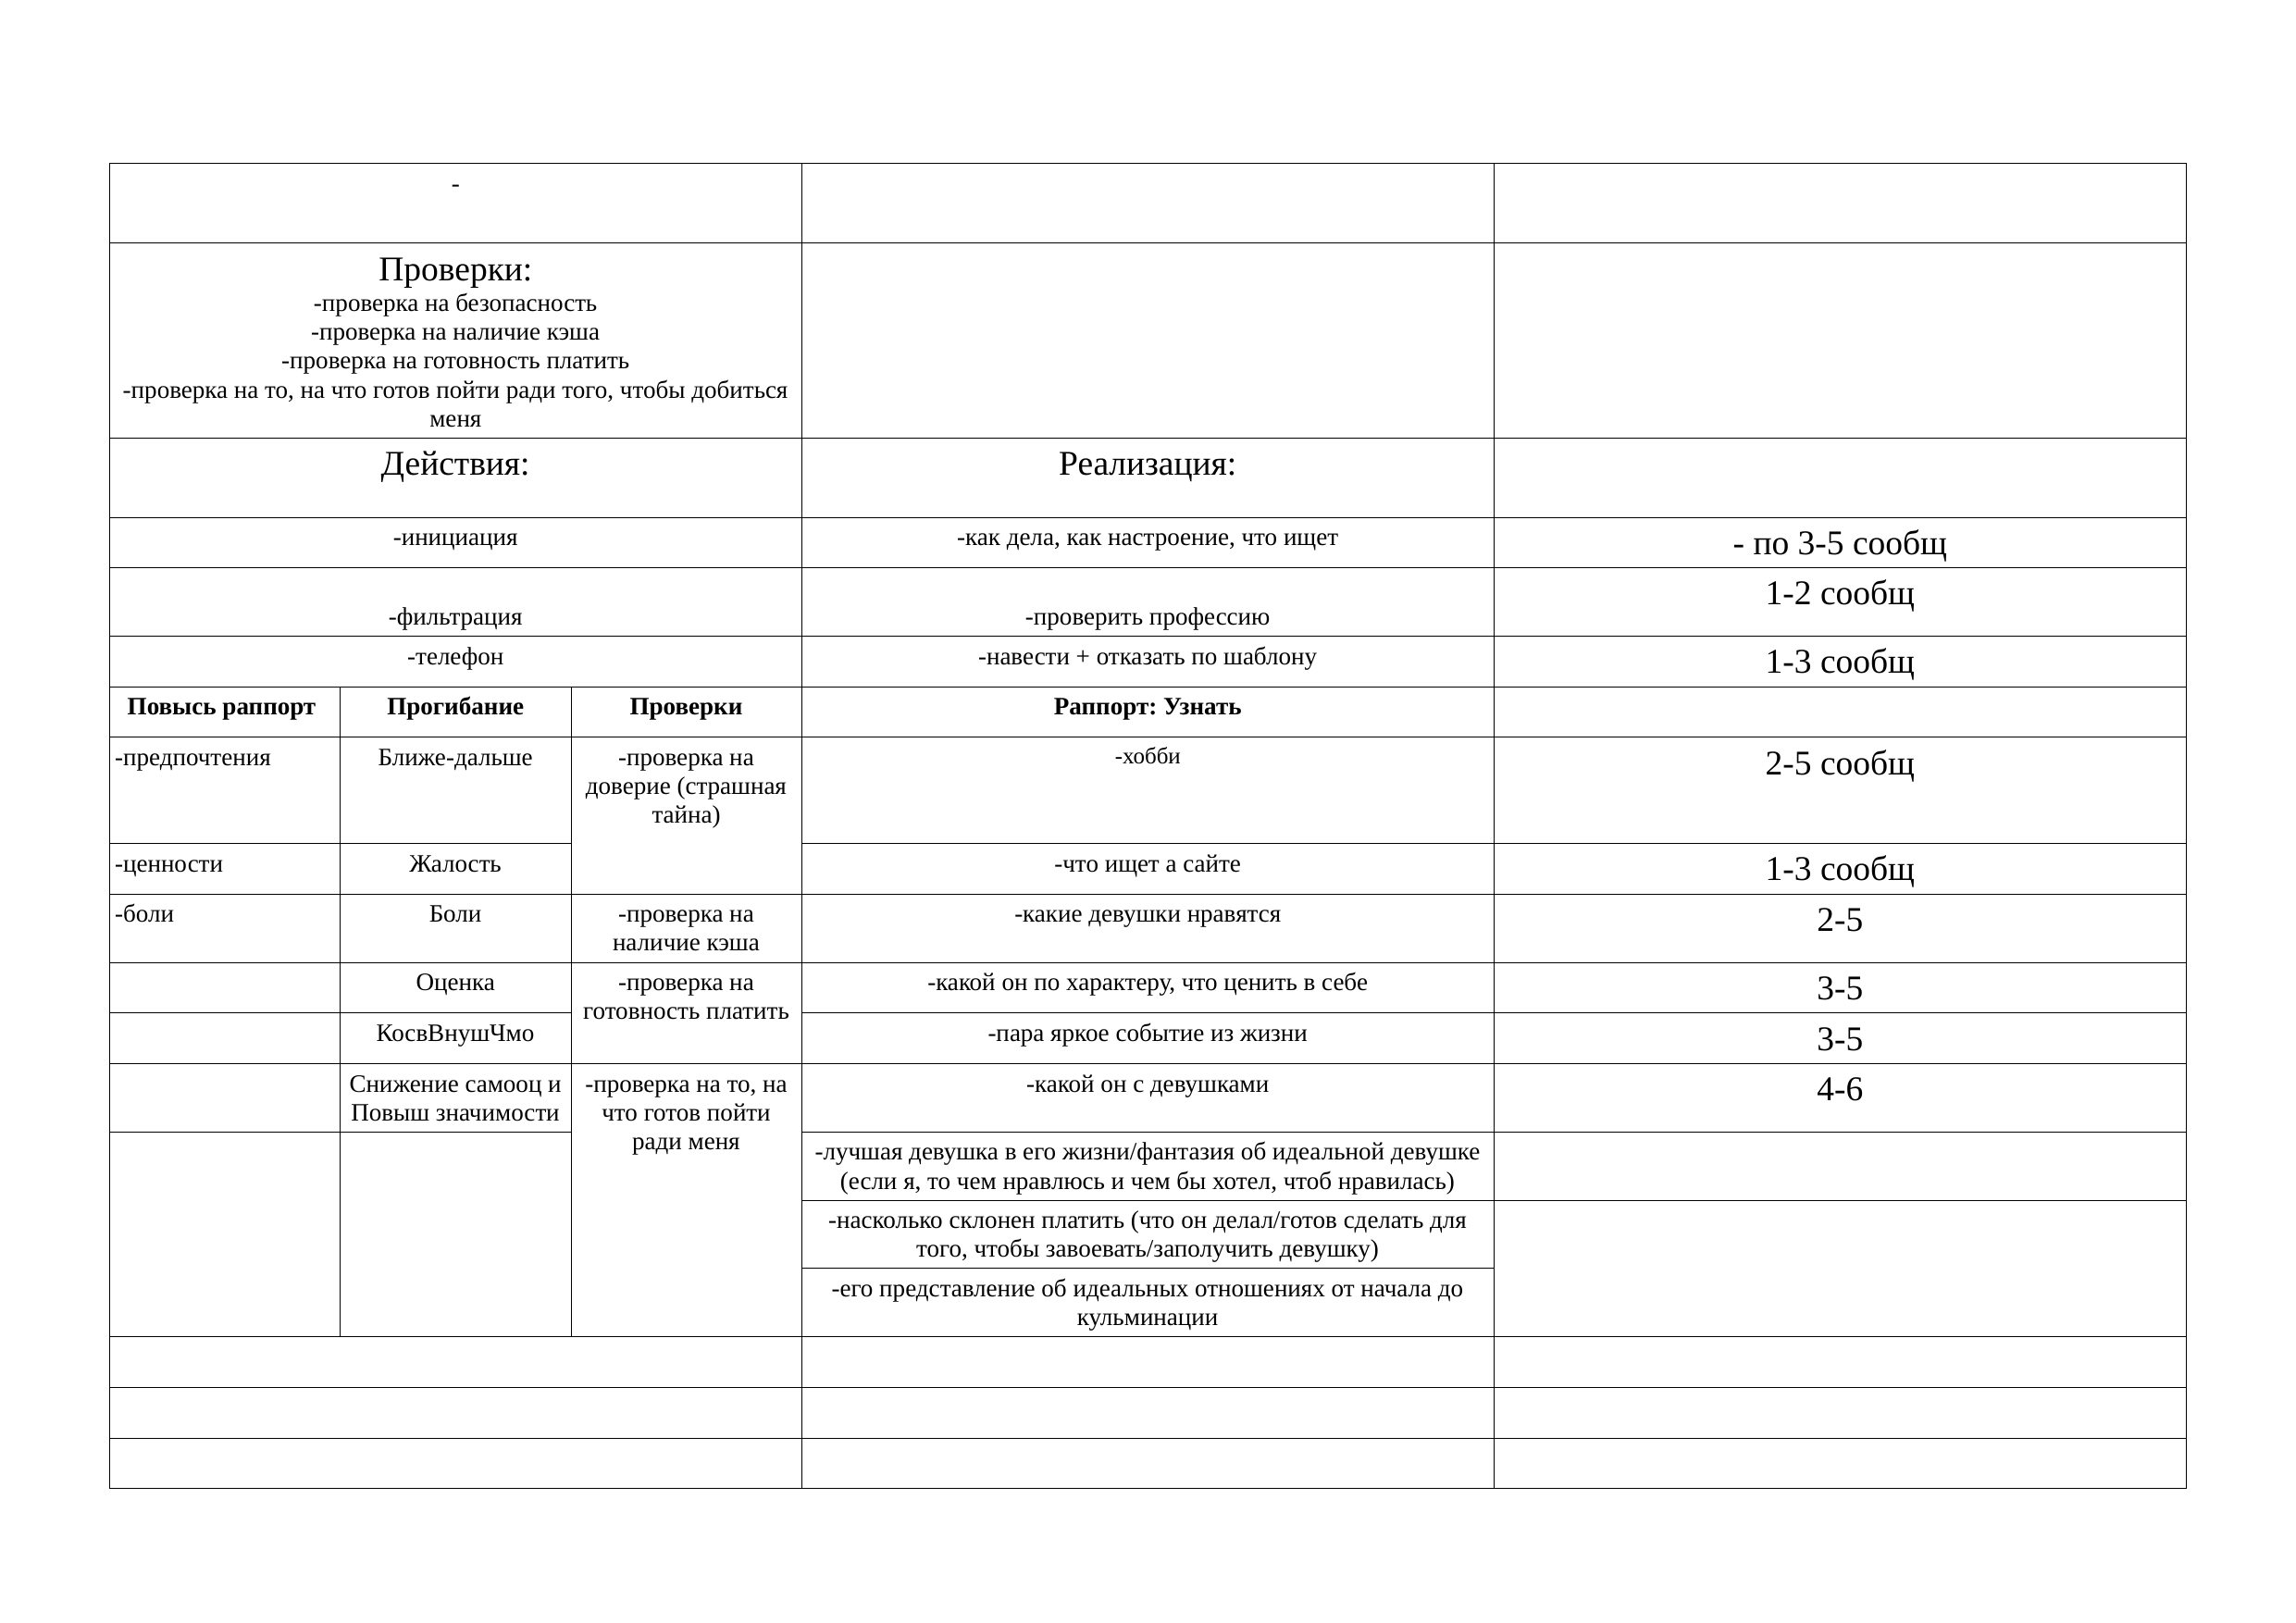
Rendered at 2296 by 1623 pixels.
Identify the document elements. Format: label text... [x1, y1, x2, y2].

table_cell КосвВнушЧмо [341, 1013, 571, 1063]
table_cell -навести + отказать по шаблону [802, 637, 1494, 687]
table_cell Жалость [341, 844, 571, 894]
table_cell -проверка на готовность платить [572, 963, 801, 1063]
table_cell -телефон [110, 637, 801, 687]
table_cell [1495, 688, 2186, 737]
table_cell [341, 1133, 571, 1336]
table_cell [110, 1337, 801, 1387]
table_cell -проверка на наличие кэша [572, 895, 801, 961]
table_cell -предпочтения [110, 737, 340, 843]
table_cell [1495, 1337, 2186, 1387]
table_cell [110, 1439, 801, 1488]
table_cell -насколько склонен платить (что он делал/готов сделать для того, чтобы завоевать/заполучить девушку) [802, 1201, 1494, 1268]
table_cell 1-3 сообщ [1495, 637, 2186, 687]
table_cell - по 3-5 сообщ [1495, 518, 2186, 567]
table_cell Реализация: [802, 439, 1494, 516]
table_cell Прогибание [341, 688, 571, 737]
table_cell 2-5 [1495, 895, 2186, 961]
table_cell [802, 1337, 1494, 1387]
table_cell [802, 1388, 1494, 1438]
table_cell [1495, 439, 2186, 516]
table_cell Боли [341, 895, 571, 961]
table_cell -пара яркое событие из жизни [802, 1013, 1494, 1063]
table_cell [110, 1013, 340, 1063]
table_cell 1-2 сообщ [1495, 568, 2186, 636]
table_cell [1495, 1439, 2186, 1488]
table_cell Проверки: -проверка на безопасность -проверка на наличие кэша -проверка на готовность платить -проверка на то, на что готов пойти ради того, чтобы добиться меня [110, 243, 801, 438]
table_cell Действия: [110, 439, 801, 516]
table_cell [802, 164, 1494, 242]
table_cell -лучшая девушка в его жизни/фантазия об идеальной девушке (если я, то чем нравлюсь и чем бы хотел, чтоб нравилась) [802, 1133, 1494, 1200]
table_cell Ближе-дальше [341, 737, 571, 843]
table_cell [1495, 243, 2186, 438]
table_cell Проверки [572, 688, 801, 737]
table_cell -какой он по характеру, что ценить в себе [802, 963, 1494, 1012]
table_cell -фильтрация [110, 568, 801, 636]
table_cell 3-5 [1495, 963, 2186, 1012]
table_cell [1495, 1388, 2186, 1438]
table_cell -проверка на то, на что готов пойти ради меня [572, 1064, 801, 1336]
table_cell -что ищет а сайте [802, 844, 1494, 894]
table_cell 2-5 сообщ [1495, 737, 2186, 843]
table_cell [1495, 1133, 2186, 1200]
table_cell [110, 1133, 340, 1336]
table_cell -хобби [802, 737, 1494, 843]
table_cell Оценка [341, 963, 571, 1012]
table_cell 3-5 [1495, 1013, 2186, 1063]
table_cell Раппорт: Узнать [802, 688, 1494, 737]
table_cell -проверка на доверие (страшная тайна) [572, 737, 801, 894]
table_cell -какой он с девушками [802, 1064, 1494, 1132]
table_cell [110, 963, 340, 1012]
table_cell [802, 243, 1494, 438]
table_cell 1-3 сообщ [1495, 844, 2186, 894]
table_cell -инициация [110, 518, 801, 567]
table_cell -ценности [110, 844, 340, 894]
table_cell 4-6 [1495, 1064, 2186, 1132]
table_cell [802, 1439, 1494, 1488]
table_cell [110, 164, 801, 242]
table_cell -как дела, как настроение, что ищет [802, 518, 1494, 567]
table_cell -его представление об идеальных отношениях от начала до кульминации [802, 1269, 1494, 1336]
table_cell [1495, 1201, 2186, 1336]
table_cell [1495, 164, 2186, 242]
table_cell Повысь раппорт [110, 688, 340, 737]
table_cell -боли [110, 895, 340, 961]
table_cell -какие девушки нравятся [802, 895, 1494, 961]
table_cell [110, 1388, 801, 1438]
table_cell -проверить профессию [802, 568, 1494, 636]
table_cell [110, 1064, 340, 1132]
table_cell Снижение самооц и Повыш значимости [341, 1064, 571, 1132]
